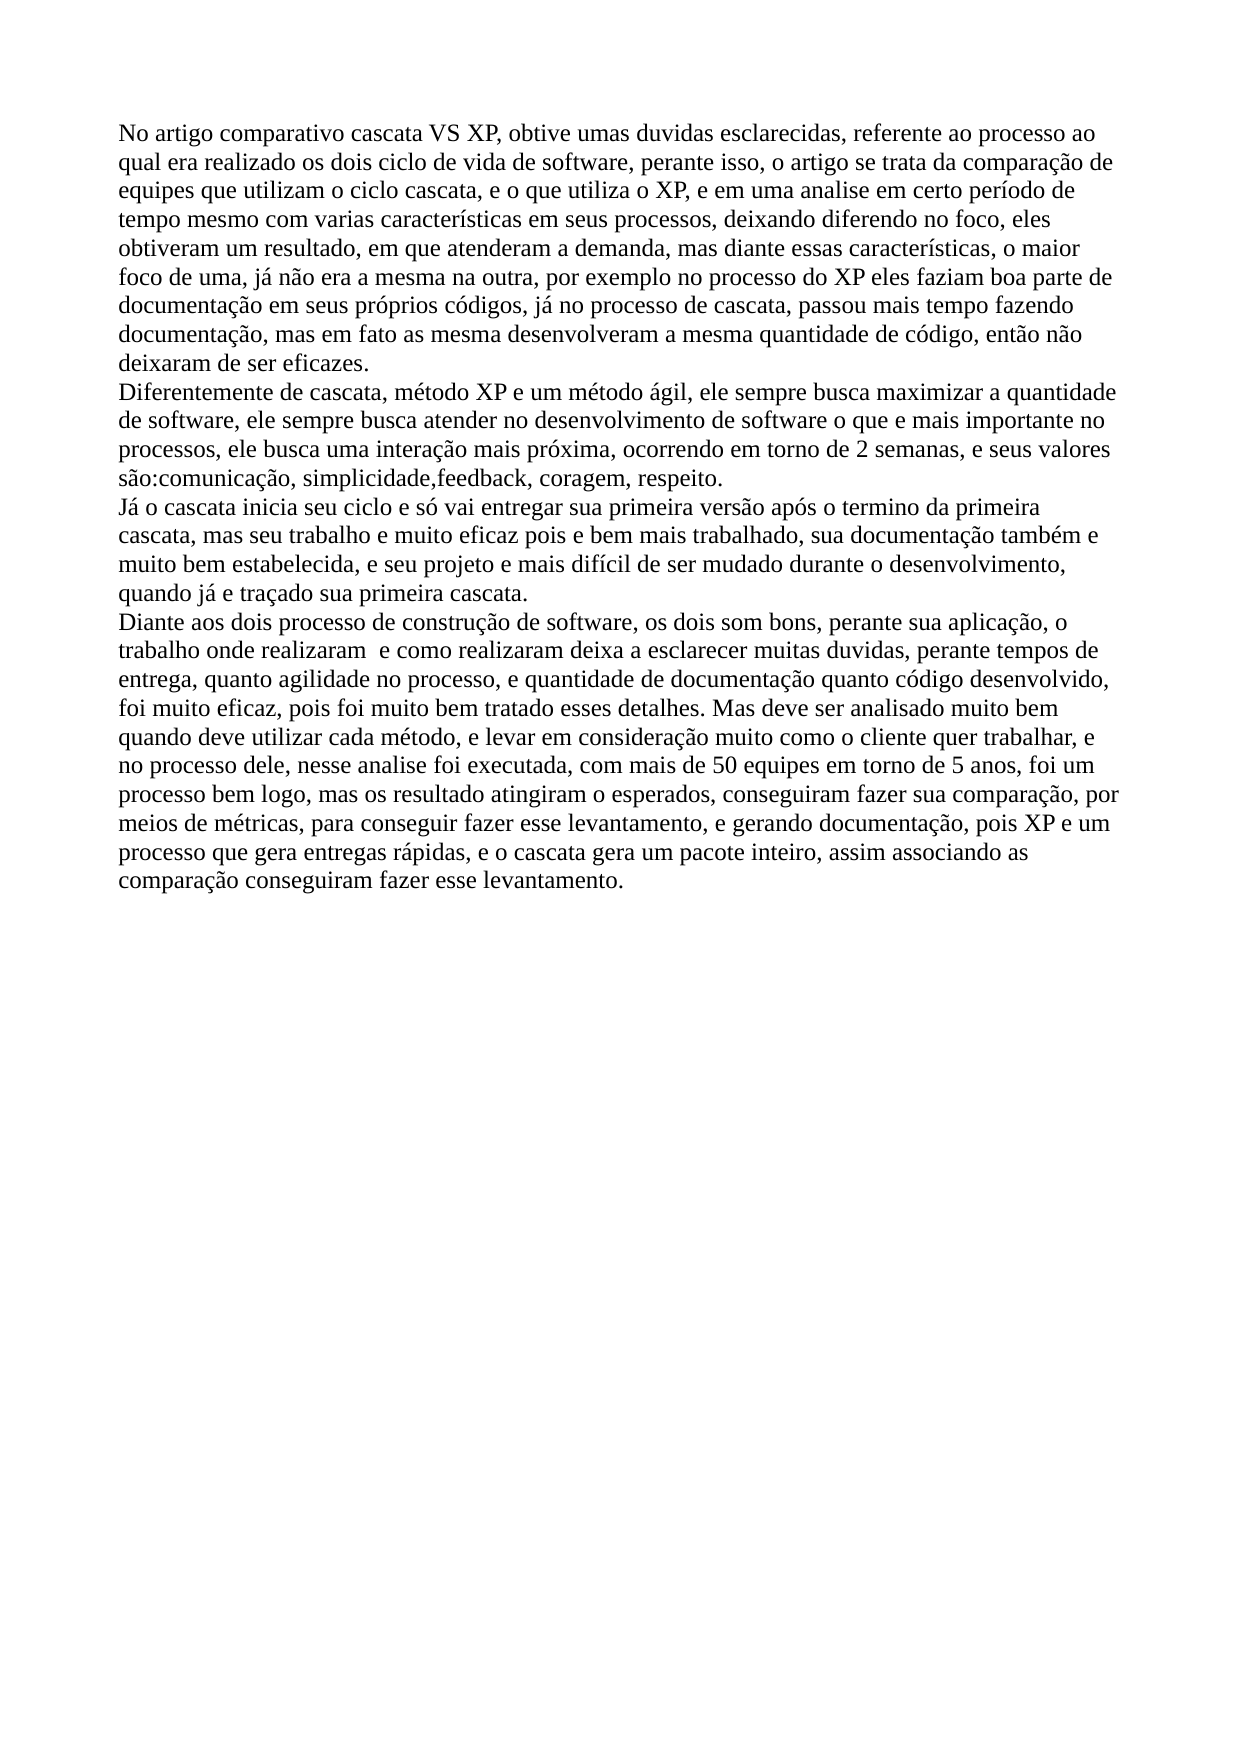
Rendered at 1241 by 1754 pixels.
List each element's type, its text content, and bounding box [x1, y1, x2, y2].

text Diante aos dois processo de construção de software, os dois som bons, perante sua aplicação, o trabalho onde realizaram e como realizaram deixa a esclarecer muitas duvidas, perante tempos de entrega, quanto agilidade no processo, e quantidade de documentação quanto código desenvolvido, foi muito eficaz, pois foi muito bem tratado esses detalhes. Mas deve ser analisado muito bem quando deve utilizar cada método, e levar em consideração muito como o cliente quer trabalhar, e no processo dele, nesse analise foi executada, com mais de 50 equipes em torno de 5 anos, foi um processo bem logo, mas os resultado atingiram o esperados, conseguiram fazer sua comparação, por meios de métricas, para conseguir fazer esse levantamento, e gerando documentação, pois XP e um processo que gera entregas rápidas, e o cascata gera um pacote inteiro, assim associando as comparação conseguiram fazer esse levantamento. [118, 607, 1122, 894]
text No artigo comparativo cascata VS XP, obtive umas duvidas esclarecidas, referente ao processo ao qual era realizado os dois ciclo de vida de software, perante isso, o artigo se trata da comparação de equipes que utilizam o ciclo cascata, e o que utiliza o XP, e em uma analise em certo período de tempo mesmo com varias características em seus processos, deixando diferendo no foco, eles obtiveram um resultado, em que atenderam a demanda, mas diante essas características, o maior foco de uma, já não era a mesma na outra, por exemplo no processo do XP eles faziam boa parte de documentação em seus próprios códigos, já no processo de cascata, passou mais tempo fazendo documentação, mas em fato as mesma desenvolveram a mesma quantidade de código, então não deixaram de ser eficazes. [118, 118, 1122, 377]
text Diferentemente de cascata, método XP e um método ágil, ele sempre busca maximizar a quantidade de software, ele sempre busca atender no desenvolvimento de software o que e mais importante no processos, ele busca uma interação mais próxima, ocorrendo em torno de 2 semanas, e seus valores são:comunicação, simplicidade,feedback, coragem, respeito. [118, 377, 1122, 492]
text Já o cascata inicia seu ciclo e só vai entregar sua primeira versão após o termino da primeira cascata, mas seu trabalho e muito eficaz pois e bem mais trabalhado, sua documentação também e muito bem estabelecida, e seu projeto e mais difícil de ser mudado durante o desenvolvimento, quando já e traçado sua primeira cascata. [118, 492, 1122, 607]
